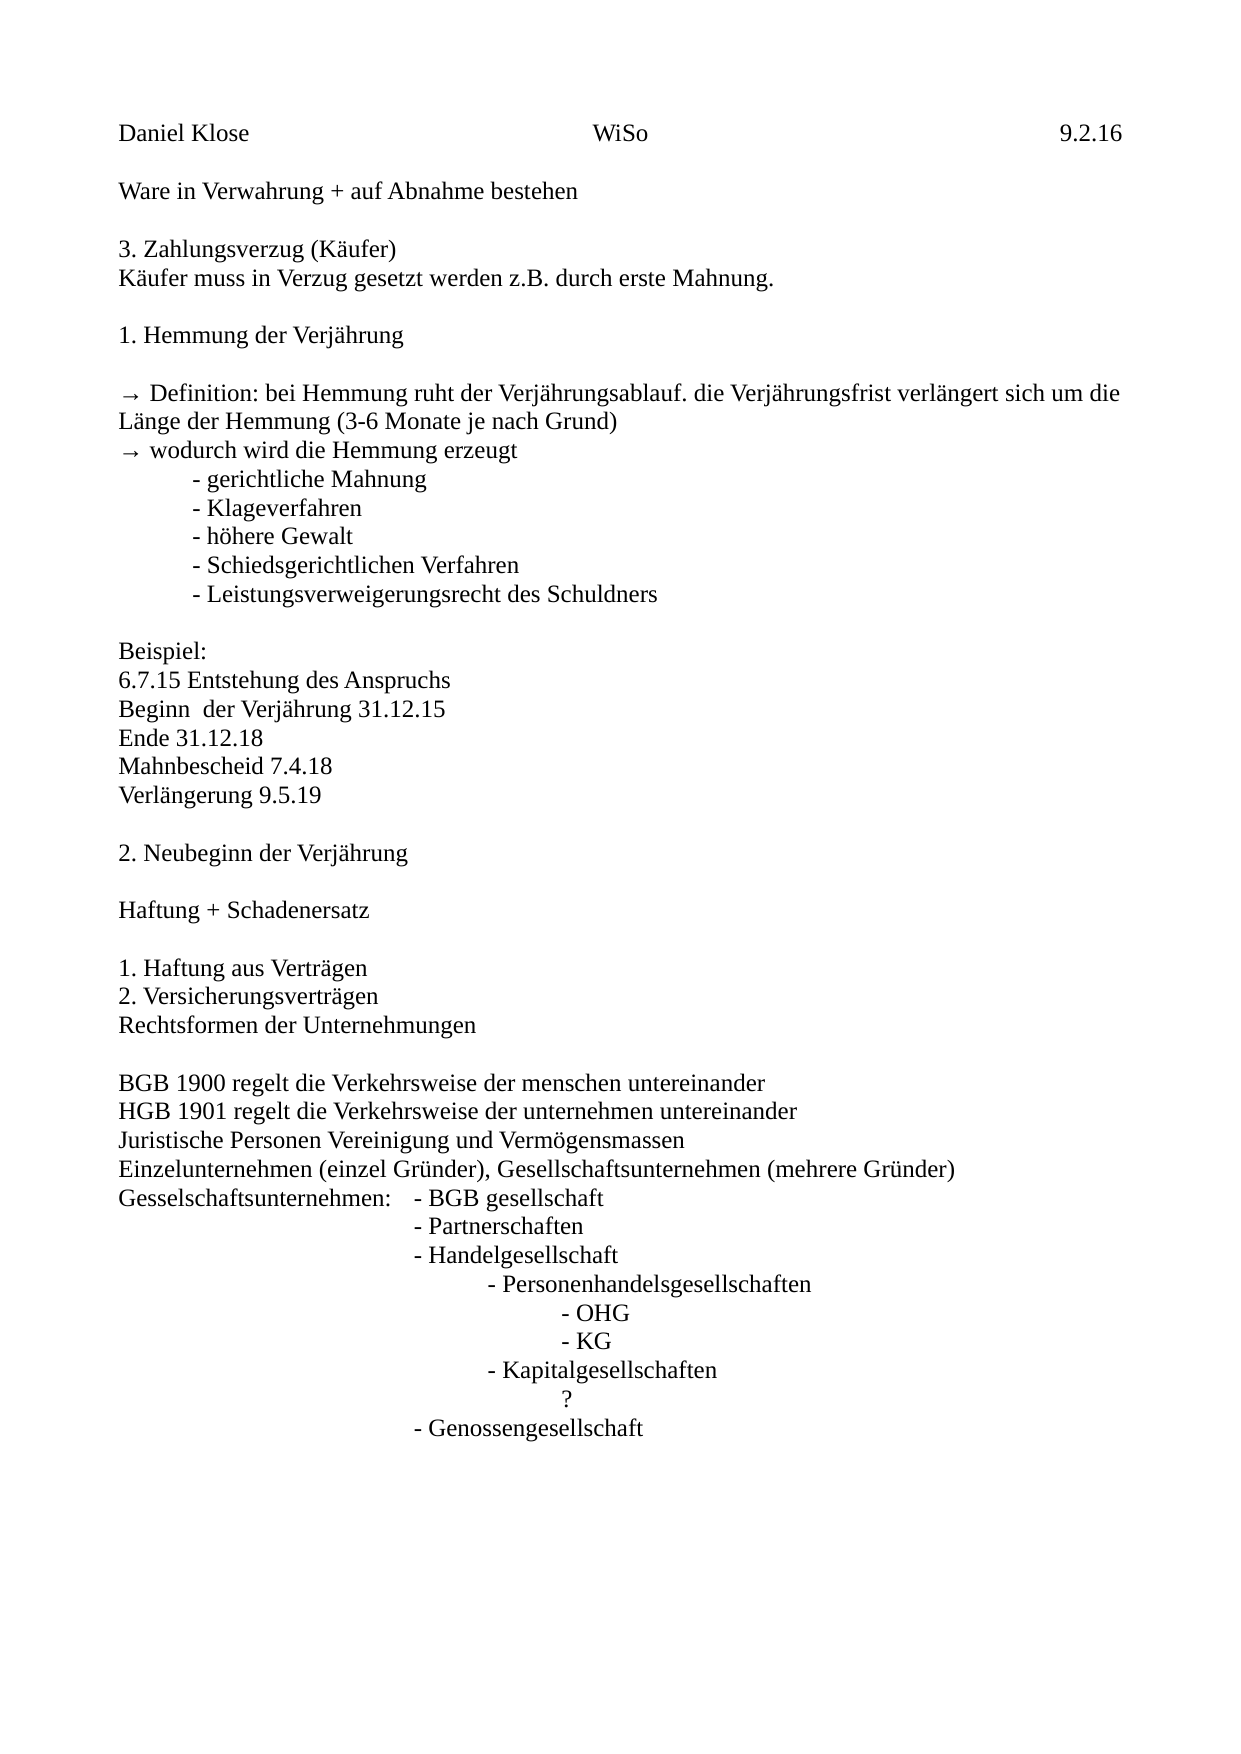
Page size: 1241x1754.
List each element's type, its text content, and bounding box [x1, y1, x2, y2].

text 3. Zahlungsverzug (Käufer) [118, 234, 1122, 263]
text → wodurch wird die Hemmung erzeugt [118, 435, 1122, 464]
text Einzelunternehmen (einzel Gründer), Gesellschaftsunternehmen (mehrere Gründer) [118, 1154, 1122, 1183]
text 1. Hemmung der Verjährung [118, 320, 1122, 349]
text - KG - Kapitalgesellschaften [118, 1326, 1122, 1384]
text ? - Genossengesellschaft [118, 1384, 1122, 1470]
text Rechtsformen der Unternehmungen [118, 1010, 1122, 1039]
text Beginn der Verjährung 31.12.15 [118, 694, 1122, 723]
text Ende 31.12.18 Mahnbescheid 7.4.18 Verlängerung 9.5.19 2. Neubeginn der Verjährung [118, 723, 1122, 895]
text BGB 1900 regelt die Verkehrsweise der menschen untereinander [118, 1068, 1122, 1096]
text Ware in Verwahrung + auf Abnahme bestehen [118, 176, 1122, 205]
text Käufer muss in Verzug gesetzt werden z.B. durch erste Mahnung. [118, 263, 1122, 291]
text Haftung + Schadenersatz [118, 895, 1122, 924]
text Juristische Personen Vereinigung und Vermögensmassen [118, 1125, 1122, 1154]
text - gerichtliche Mahnung - Klageverfahren - höhere Gewalt - Schiedsgerichtlichen Verfahren - Leistungsverweigerungsrecht des Schuldners Beispiel: [118, 464, 1122, 665]
text → Definition: bei Hemmung ruht der Verjährungsablauf. die Verjährungsfrist verlängert sich um die Länge der Hemmung (3-6 Monate je nach Grund) [118, 378, 1122, 435]
text 1. Haftung aus Verträgen 2. Versicherungsverträgen [118, 953, 1122, 1010]
text Gesselschaftsunternehmen: - BGB gesellschaft - Partnerschaften - Handelgesellschaft - Personenhandelsgesellschaften - OHG [118, 1183, 1122, 1326]
text HGB 1901 regelt die Verkehrsweise der unternehmen untereinander [118, 1096, 1122, 1125]
text 6.7.15 Entstehung des Anspruchs [118, 665, 1122, 694]
